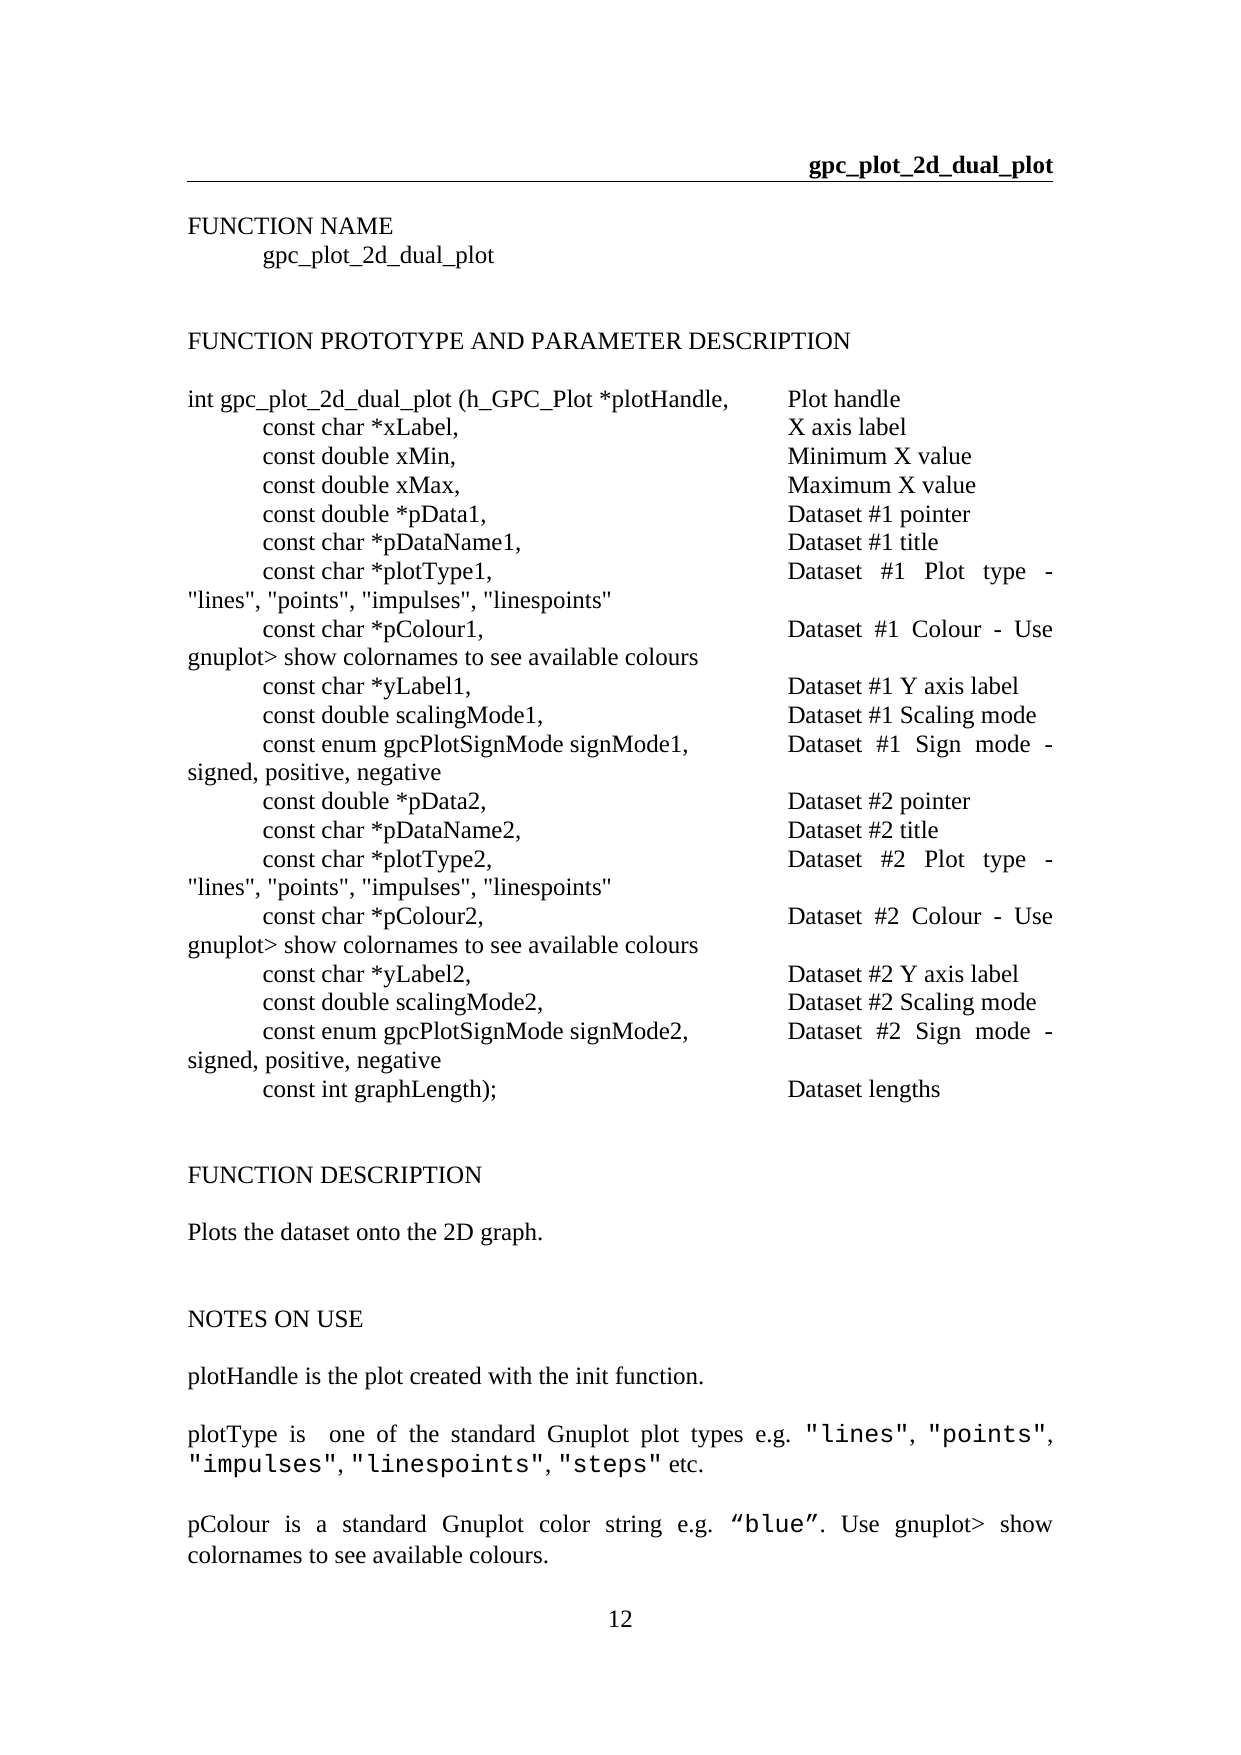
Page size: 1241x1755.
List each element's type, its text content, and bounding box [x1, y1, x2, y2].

text const enum gpcPlotSignMode signMode2, Dataset #2 Sign mode - signed, positive, negative [187, 1016, 1053, 1074]
subtitle gpc_plot_2d_dual_plot [187, 150, 1053, 181]
text const char *pDataName2, Dataset #2 title [187, 815, 1053, 844]
text const char *plotType2, Dataset #2 Plot type - "lines", "points", "impulses", "linespoints" [187, 844, 1053, 901]
text const char *pColour1, Dataset #1 Colour - Use gnuplot> show colornames to see available colours [187, 614, 1053, 671]
text const double *pData1, Dataset #1 pointer [187, 499, 1053, 527]
text int gpc_plot_2d_dual_plot (h_GPC_Plot *plotHandle, Plot handle [187, 384, 1053, 412]
text const double scalingMode2, Dataset #2 Scaling mode [187, 987, 1053, 1016]
text const double xMin, Minimum X value [187, 441, 1053, 470]
text const char *plotType1, Dataset #1 Plot type - "lines", "points", "impulses", "linespoints" [187, 556, 1053, 614]
text const char *pDataName1, Dataset #1 title [187, 527, 1053, 556]
text gpc_plot_2d_dual_plot [187, 240, 1053, 269]
text const int graphLength); Dataset lengths [187, 1074, 1053, 1102]
text const char *yLabel2, Dataset #2 Y axis label [187, 959, 1053, 987]
text const double xMax, Maximum X value [187, 470, 1053, 499]
text FUNCTION NAME [187, 211, 1053, 240]
text const char *pColour2, Dataset #2 Colour - Use gnuplot> show colornames to see available colours [187, 901, 1053, 959]
text pColour is a standard Gnuplot color string e.g. “blue”. Use gnuplot> show colornames to see available colours. [187, 1509, 1053, 1569]
text const double scalingMode1, Dataset #1 Scaling mode [187, 700, 1053, 729]
text FUNCTION DESCRIPTION [187, 1160, 1053, 1189]
text const char *yLabel1, Dataset #1 Y axis label [187, 671, 1053, 700]
text Plots the dataset onto the 2D graph. [187, 1217, 1053, 1246]
text const char *xLabel, X axis label [187, 412, 1053, 441]
text FUNCTION PROTOTYPE AND PARAMETER DESCRIPTION [187, 326, 1053, 355]
text const double *pData2, Dataset #2 pointer [187, 786, 1053, 815]
text NOTES ON USE [187, 1304, 1053, 1332]
text plotType is one of the standard Gnuplot plot types e.g. "lines", "points", "impulses", "linespoints", "steps" etc. [187, 1419, 1053, 1480]
text const enum gpcPlotSignMode signMode1, Dataset #1 Sign mode - signed, positive, negative [187, 729, 1053, 786]
text plotHandle is the plot created with the init function. [187, 1361, 1053, 1390]
